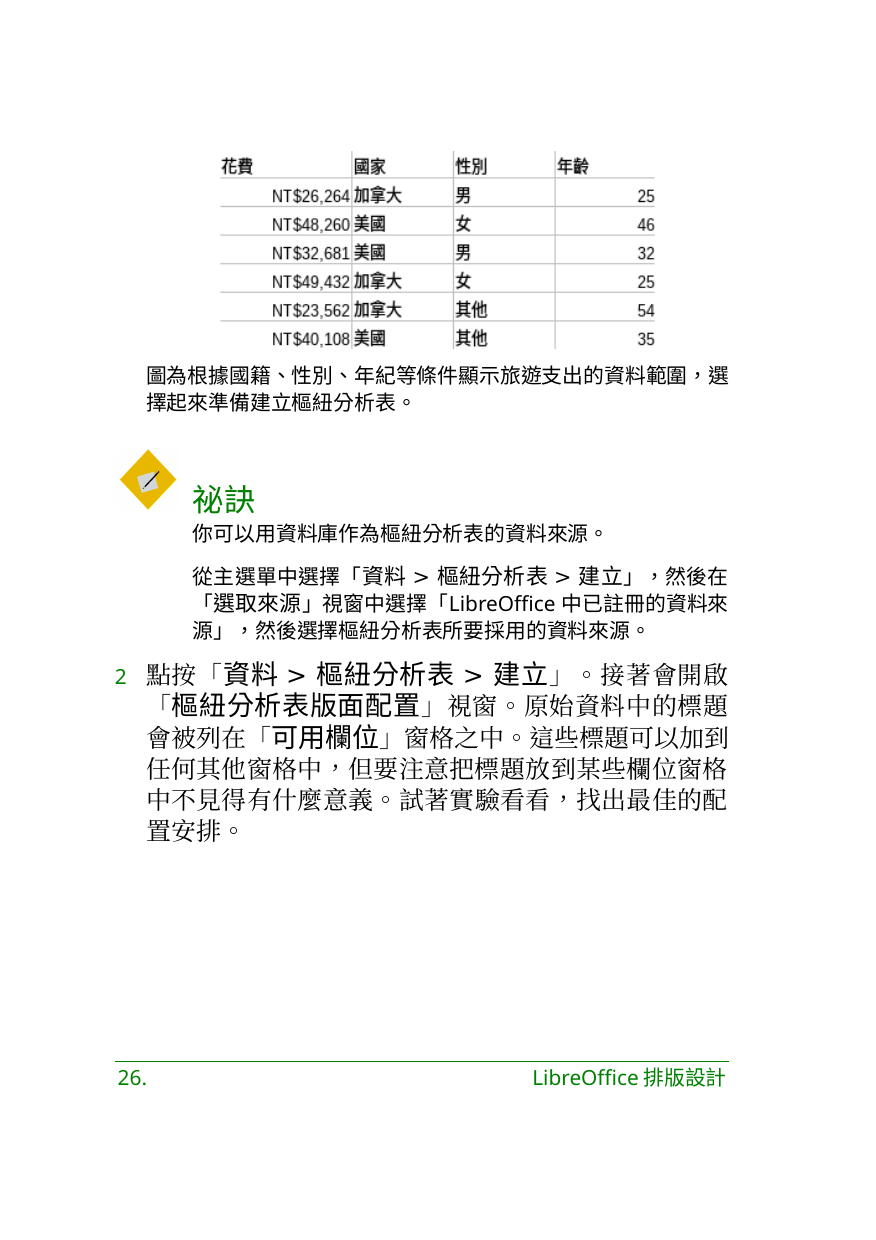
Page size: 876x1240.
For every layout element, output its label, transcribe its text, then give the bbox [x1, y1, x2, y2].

picture [220, 151, 655, 349]
list 點按「資料 > 樞紐分析表 > 建立」。接著會開啟「樞紐分析表版面配置」視窗。原始資料中的標題會被列在「可用欄位」窗格之中。這些標題可以加到任何其他窗格中，但要注意把標題放到某些欄位窗格中不見得有什麼意義。試著實驗看看，找出最佳的配置安排。 [114, 659, 729, 847]
list 祕訣 [114, 447, 729, 520]
text 你可以用資料庫作為樞紐分析表的資料來源。 [193, 520, 729, 547]
picture [115, 448, 179, 511]
table_cell 圖為根據國籍、性別、年紀等條件顯示旅遊支出的資料範圍，選擇起來準備建立樞紐分析表。 [146, 354, 729, 416]
table_header [146, 146, 729, 354]
text 從主選單中選擇「資料 > 樞紐分析表 > 建立」，然後在「選取來源」視窗中選擇「LibreOffice 中已註冊的資料來源」，然後選擇樞紐分析表所要採用的資料來源。 [193, 563, 729, 644]
